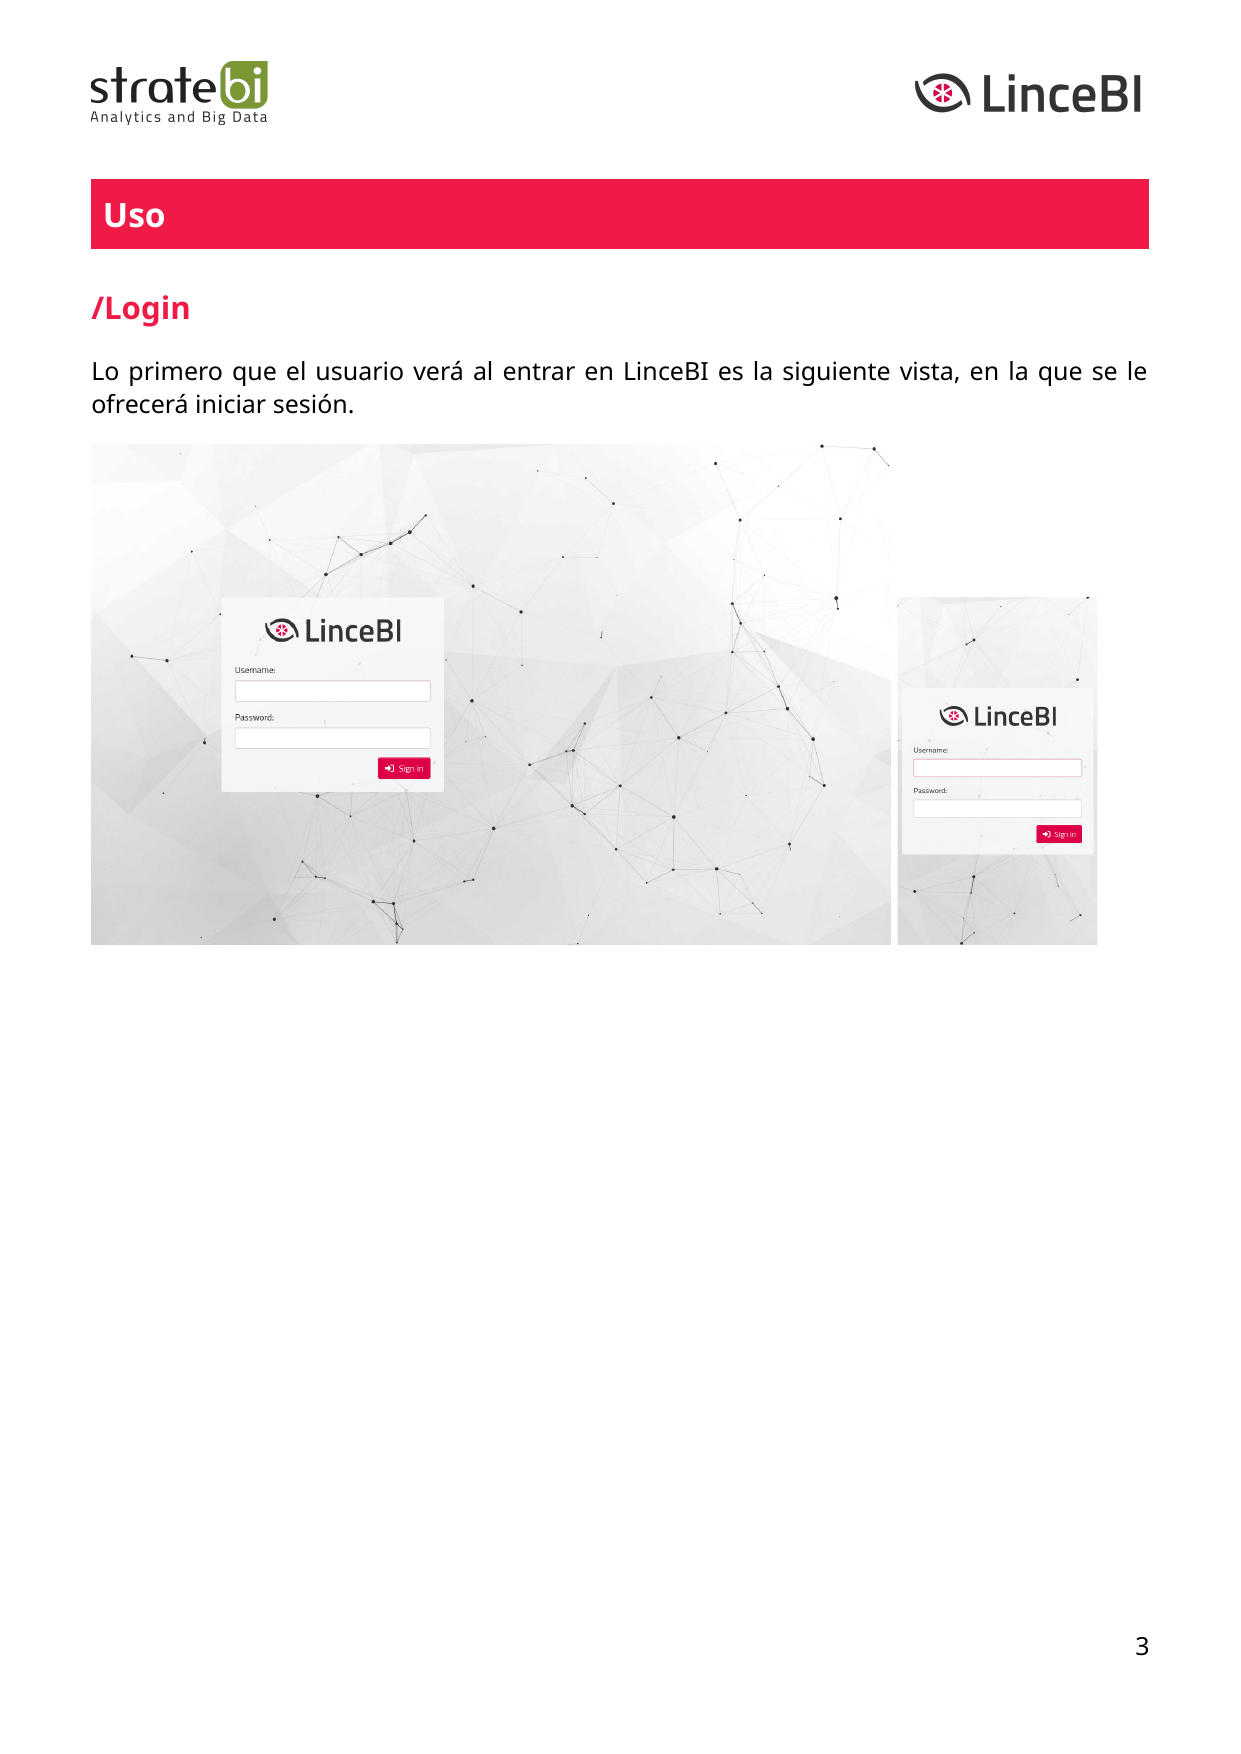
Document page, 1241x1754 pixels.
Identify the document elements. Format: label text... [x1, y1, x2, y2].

subtitle Uso [91, 179, 1149, 249]
picture [91, 444, 891, 945]
picture [91, 61, 268, 125]
subtitle /Login [91, 286, 1149, 329]
text Lo primero que el usuario verá al entrar en LinceBI es la siguiente vista, en la que se le ofrecerá iniciar sesión. [91, 353, 1149, 421]
picture [897, 597, 1098, 945]
picture [905, 61, 1150, 125]
